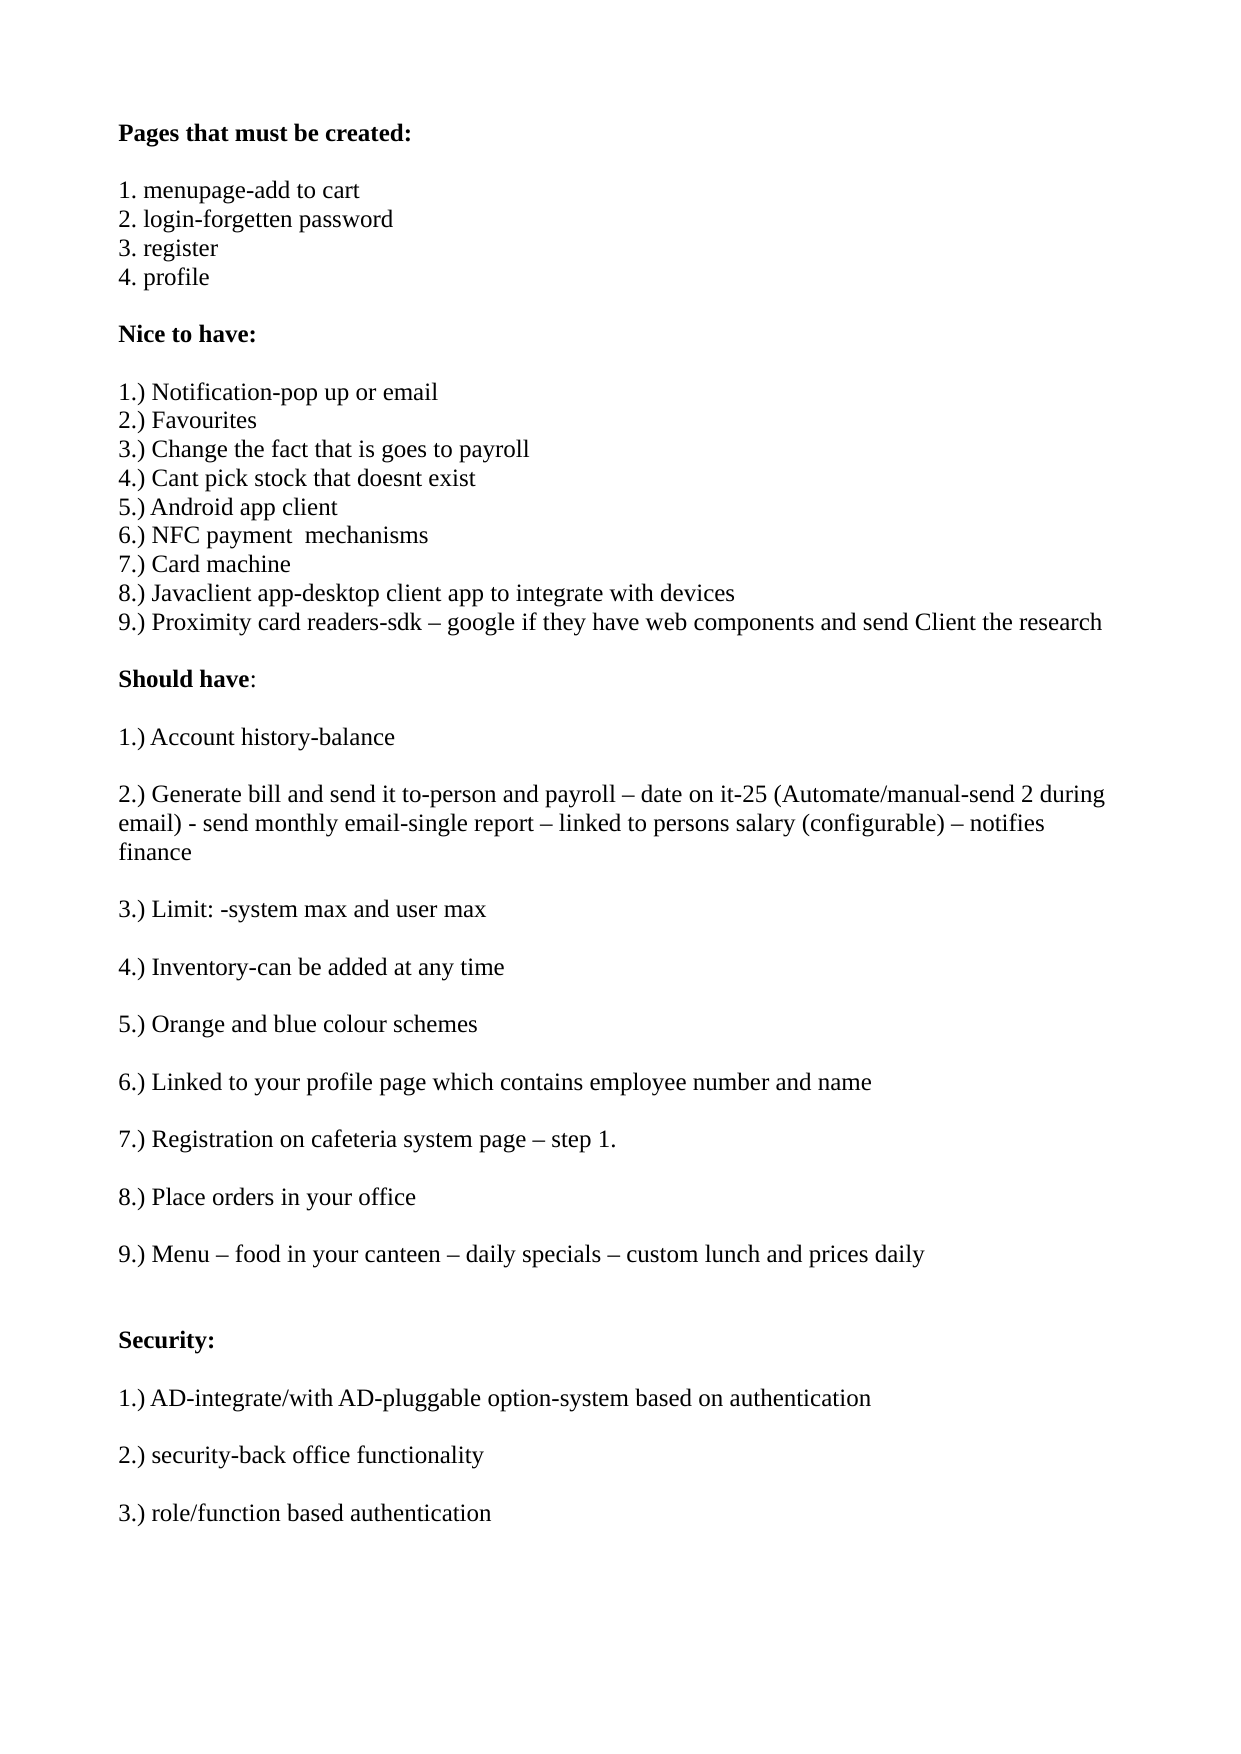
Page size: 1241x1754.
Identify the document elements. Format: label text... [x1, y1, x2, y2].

text 5.) Orange and blue colour schemes [118, 1009, 1122, 1038]
text 1.) AD-integrate/with AD-pluggable option-system based on authentication [118, 1383, 1122, 1412]
text 3.) Change the fact that is goes to payroll [118, 434, 1122, 463]
text Security: [118, 1326, 1122, 1354]
text 3.) Limit: -system max and user max [118, 894, 1122, 923]
text 7.) Registration on cafeteria system page – step 1. [118, 1124, 1122, 1153]
text 8.) Place orders in your office [118, 1182, 1122, 1211]
text 4.) Inventory-can be added at any time [118, 952, 1122, 981]
text 3. register [118, 233, 1122, 262]
text 4. profile [118, 262, 1122, 291]
text 2.) Generate bill and send it to-person and payroll – date on it-25 (Automate/manual-send 2 during email) - send monthly email-single report – linked to persons salary (configurable) – notifies finance [118, 779, 1122, 866]
text 2. login-forgetten password [118, 204, 1122, 233]
text 2.) Favourites [118, 406, 1122, 434]
text 7.) Card machine [118, 549, 1122, 578]
text 4.) Cant pick stock that doesnt exist [118, 463, 1122, 492]
text 9.) Proximity card readers-sdk – google if they have web components and send Client the research [118, 607, 1122, 636]
text 6.) Linked to your profile page which contains employee number and name [118, 1067, 1122, 1096]
text 5.) Android app client [118, 492, 1122, 521]
text 8.) Javaclient app-desktop client app to integrate with devices [118, 578, 1122, 607]
text Should have: [118, 664, 1122, 693]
text 6.) NFC payment mechanisms [118, 521, 1122, 549]
text 3.) role/function based authentication [118, 1498, 1122, 1527]
text 1.) Account history-balance [118, 722, 1122, 751]
text 2.) security-back office functionality [118, 1441, 1122, 1469]
text 9.) Menu – food in your canteen – daily specials – custom lunch and prices daily [118, 1239, 1122, 1268]
text 1. menupage-add to cart [118, 176, 1122, 204]
text 1.) Notification-pop up or email [118, 377, 1122, 406]
text Nice to have: [118, 319, 1122, 348]
text Pages that must be created: [118, 118, 1122, 147]
